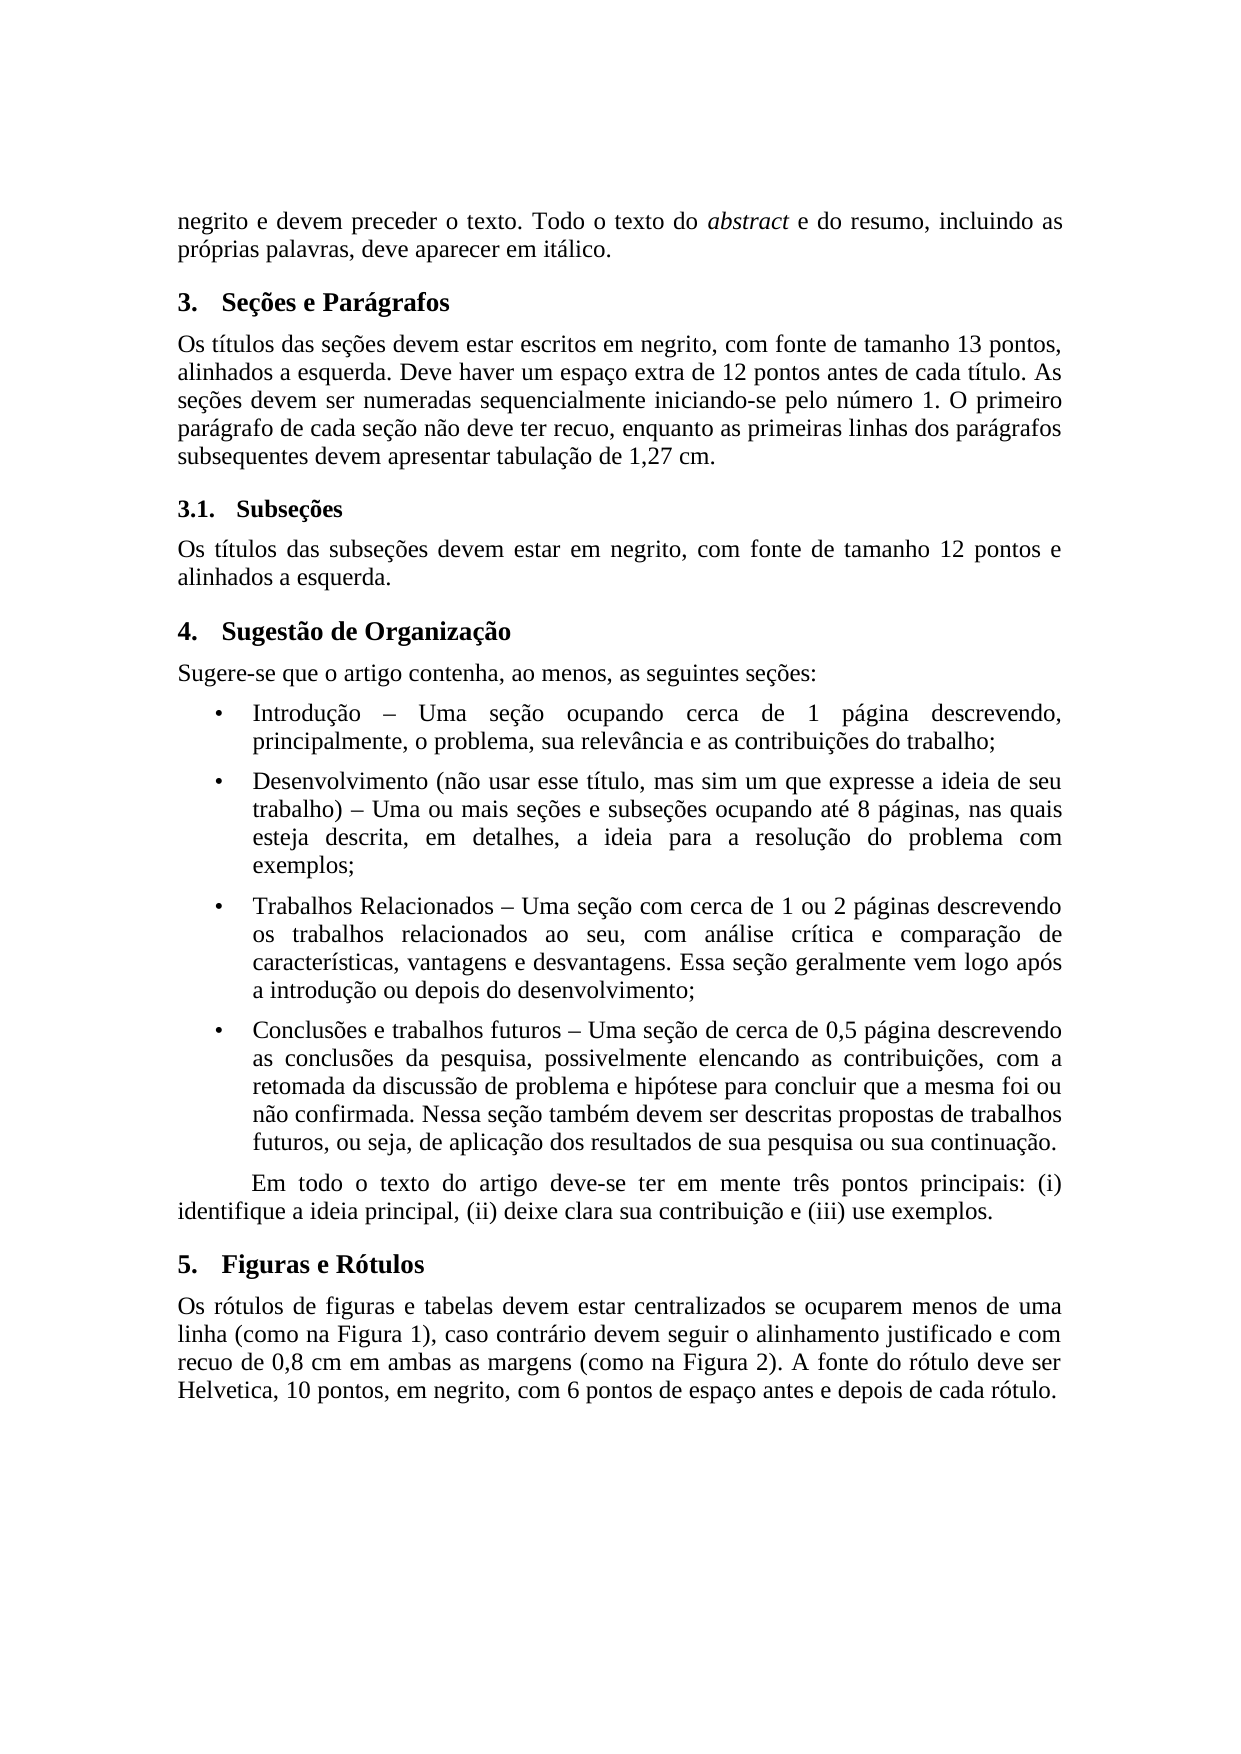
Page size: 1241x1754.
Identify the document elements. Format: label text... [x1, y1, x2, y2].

title Figuras e Rótulos [177, 1249, 1063, 1279]
list Conclusões e trabalhos futuros – Uma seção de cerca de 0,5 página descrevendo as conclusões da pesquisa, possivelmente elencando as contribuições, com a retomada da discussão de problema e hipótese para concluir que a mesma foi ou não confirmada. Nessa seção também devem ser descritas propostas de trabalhos futuros, ou seja, de aplicação dos resultados de sua pesquisa ou sua continuação. [215, 1016, 1063, 1156]
list Introdução – Uma seção ocupando cerca de 1 página descrevendo, principalmente, o problema, sua relevância e as contribuições do trabalho; [215, 699, 1063, 755]
list Trabalhos Relacionados – Uma seção com cerca de 1 ou 2 páginas descrevendo os trabalhos relacionados ao seu, com análise crítica e comparação de características, vantagens e desvantagens. Essa seção geralmente vem logo após a introdução ou depois do desenvolvimento; [215, 892, 1063, 1004]
title Sugestão de Organização [177, 616, 1063, 646]
text negrito e devem preceder o texto. Todo o texto do abstract e do resumo, incluindo as próprias palavras, deve aparecer em itálico. [177, 207, 1063, 263]
title Subseções [177, 495, 1063, 523]
text Sugere-se que o artigo contenha, ao menos, as seguintes seções: [177, 658, 1063, 686]
list Desenvolvimento (não usar esse título, mas sim um que expresse a ideia de seu trabalho) – Uma ou mais seções e subseções ocupando até 8 páginas, nas quais esteja descrita, em detalhes, a ideia para a resolução do problema com exemplos; [215, 767, 1063, 879]
text Os títulos das seções devem estar escritos em negrito, com fonte de tamanho 13 pontos, alinhados a esquerda. Deve haver um espaço extra de 12 pontos antes de cada título. As seções devem ser numeradas sequencialmente iniciando-se pelo número 1. O primeiro parágrafo de cada seção não deve ter recuo, enquanto as primeiras linhas dos parágrafos subsequentes devem apresentar tabulação de 1,27 cm. [177, 330, 1063, 470]
text Os títulos das subseções devem estar em negrito, com fonte de tamanho 12 pontos e alinhados a esquerda. [177, 535, 1063, 591]
title Seções e Parágrafos [177, 287, 1063, 317]
text Os rótulos de figuras e tabelas devem estar centralizados se ocuparem menos de uma linha (como na Figura 1), caso contrário devem seguir o alinhamento justificado e com recuo de 0,8 cm em ambas as margens (como na Figura 2). A fonte do rótulo deve ser Helvetica, 10 pontos, em negrito, com 6 pontos de espaço antes e depois de cada rótulo. [177, 1292, 1063, 1404]
text Em todo o texto do artigo deve-se ter em mente três pontos principais: (i) identifique a ideia principal, (ii) deixe clara sua contribuição e (iii) use exemplos. [177, 1169, 1063, 1225]
